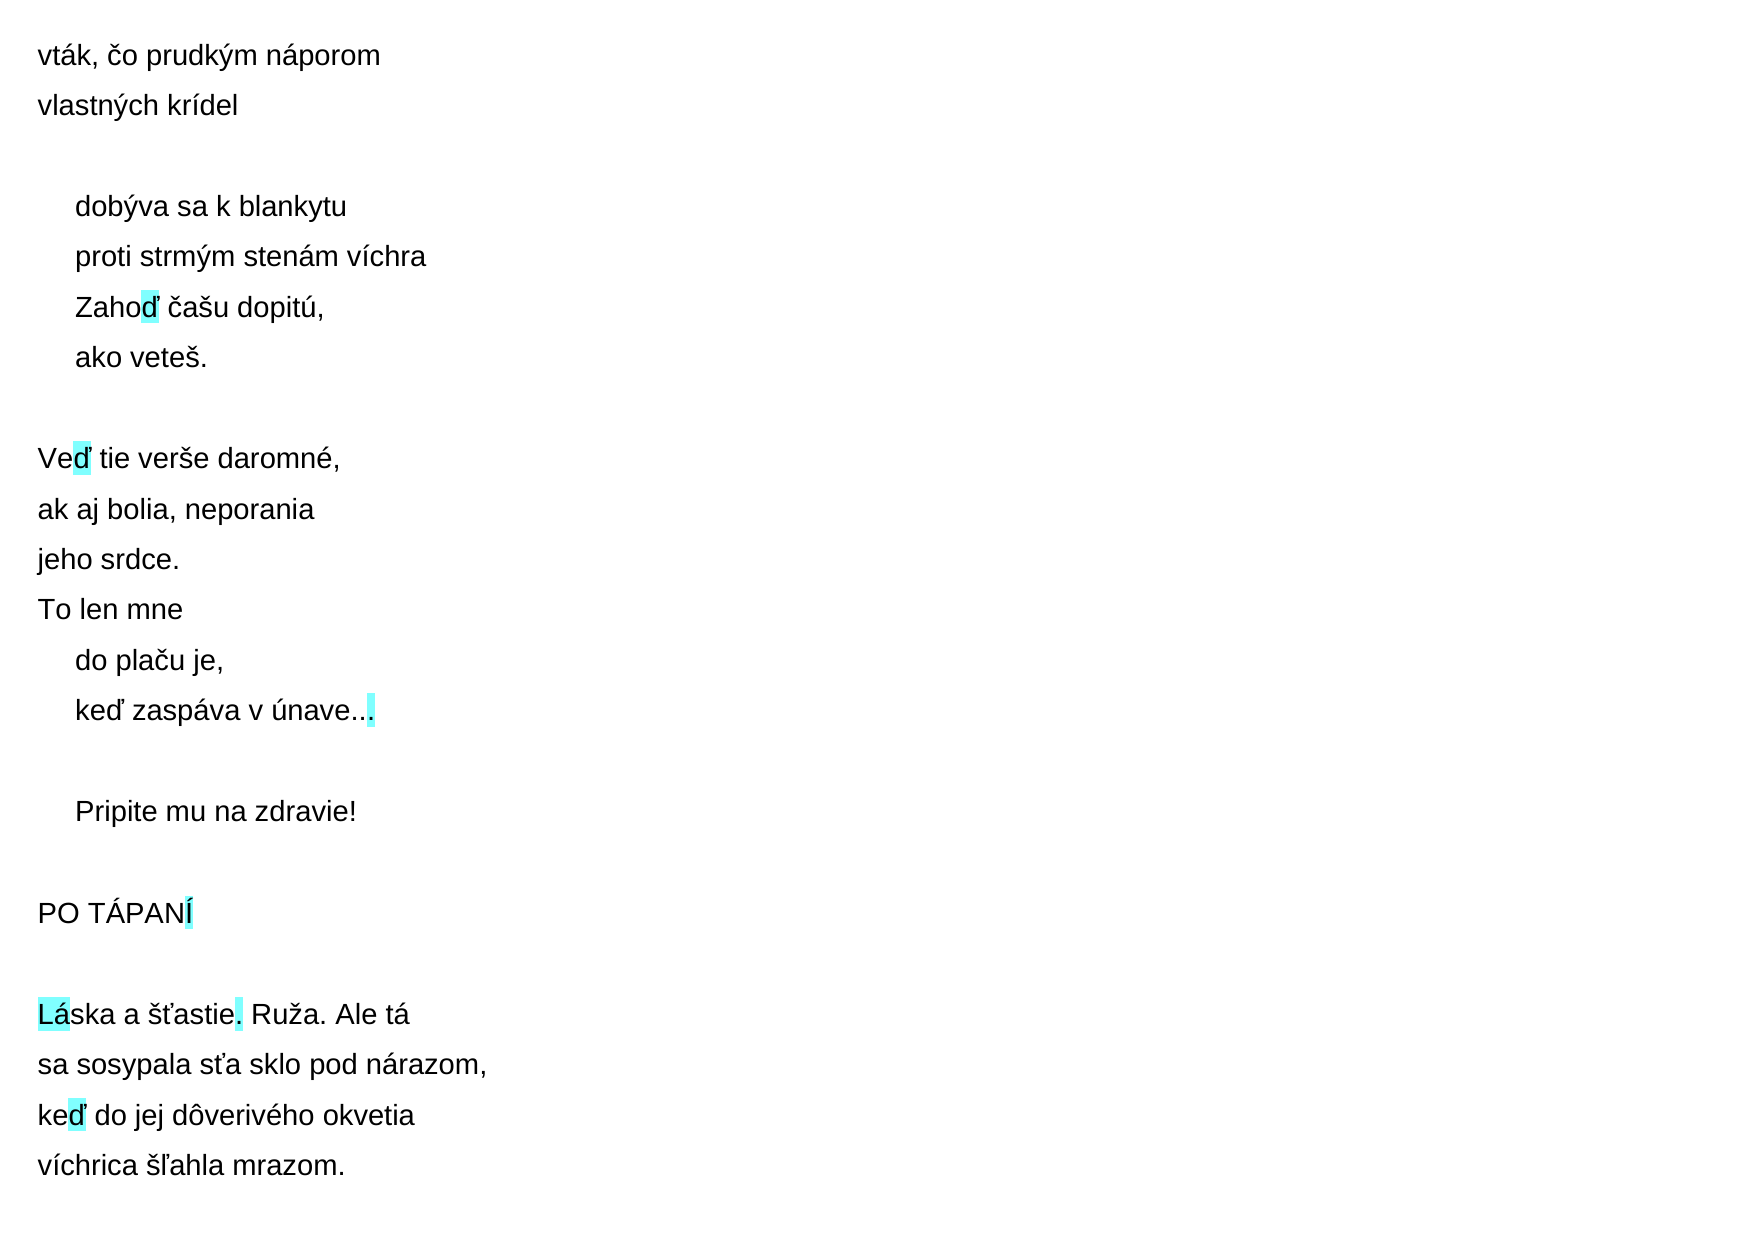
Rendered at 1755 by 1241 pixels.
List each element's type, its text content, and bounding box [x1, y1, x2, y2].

text sa sosypala sťa sklo pod nárazom, [37, 1047, 1148, 1081]
text vták, čo prudkým náporom [37, 37, 1148, 71]
text Veď tie verše daromné, [37, 441, 1148, 475]
text dobýva sa k blankytu [37, 189, 1148, 223]
text To len mne [37, 592, 1148, 626]
text ako veteš. [37, 340, 1148, 374]
text Láska a šťastie. Ruža. Ale tá [37, 997, 1148, 1031]
text víchrica šľahla mrazom. [37, 1148, 1148, 1182]
text do plaču je, [37, 643, 1148, 676]
text jeho srdce. [37, 542, 1148, 576]
text keď do jej dôverivého okvetia [37, 1098, 1148, 1131]
text Pripite mu na zdravie! [37, 794, 1148, 828]
text keď zaspáva v únave... [37, 693, 1148, 727]
text ak aj bolia, neporania [37, 492, 1148, 525]
text Zahoď čašu dopitú, [37, 290, 1148, 323]
text PO TÁPANÍ [37, 896, 1148, 929]
text proti strmým stenám víchra [37, 239, 1148, 273]
text vlastných krídel [37, 88, 1148, 121]
